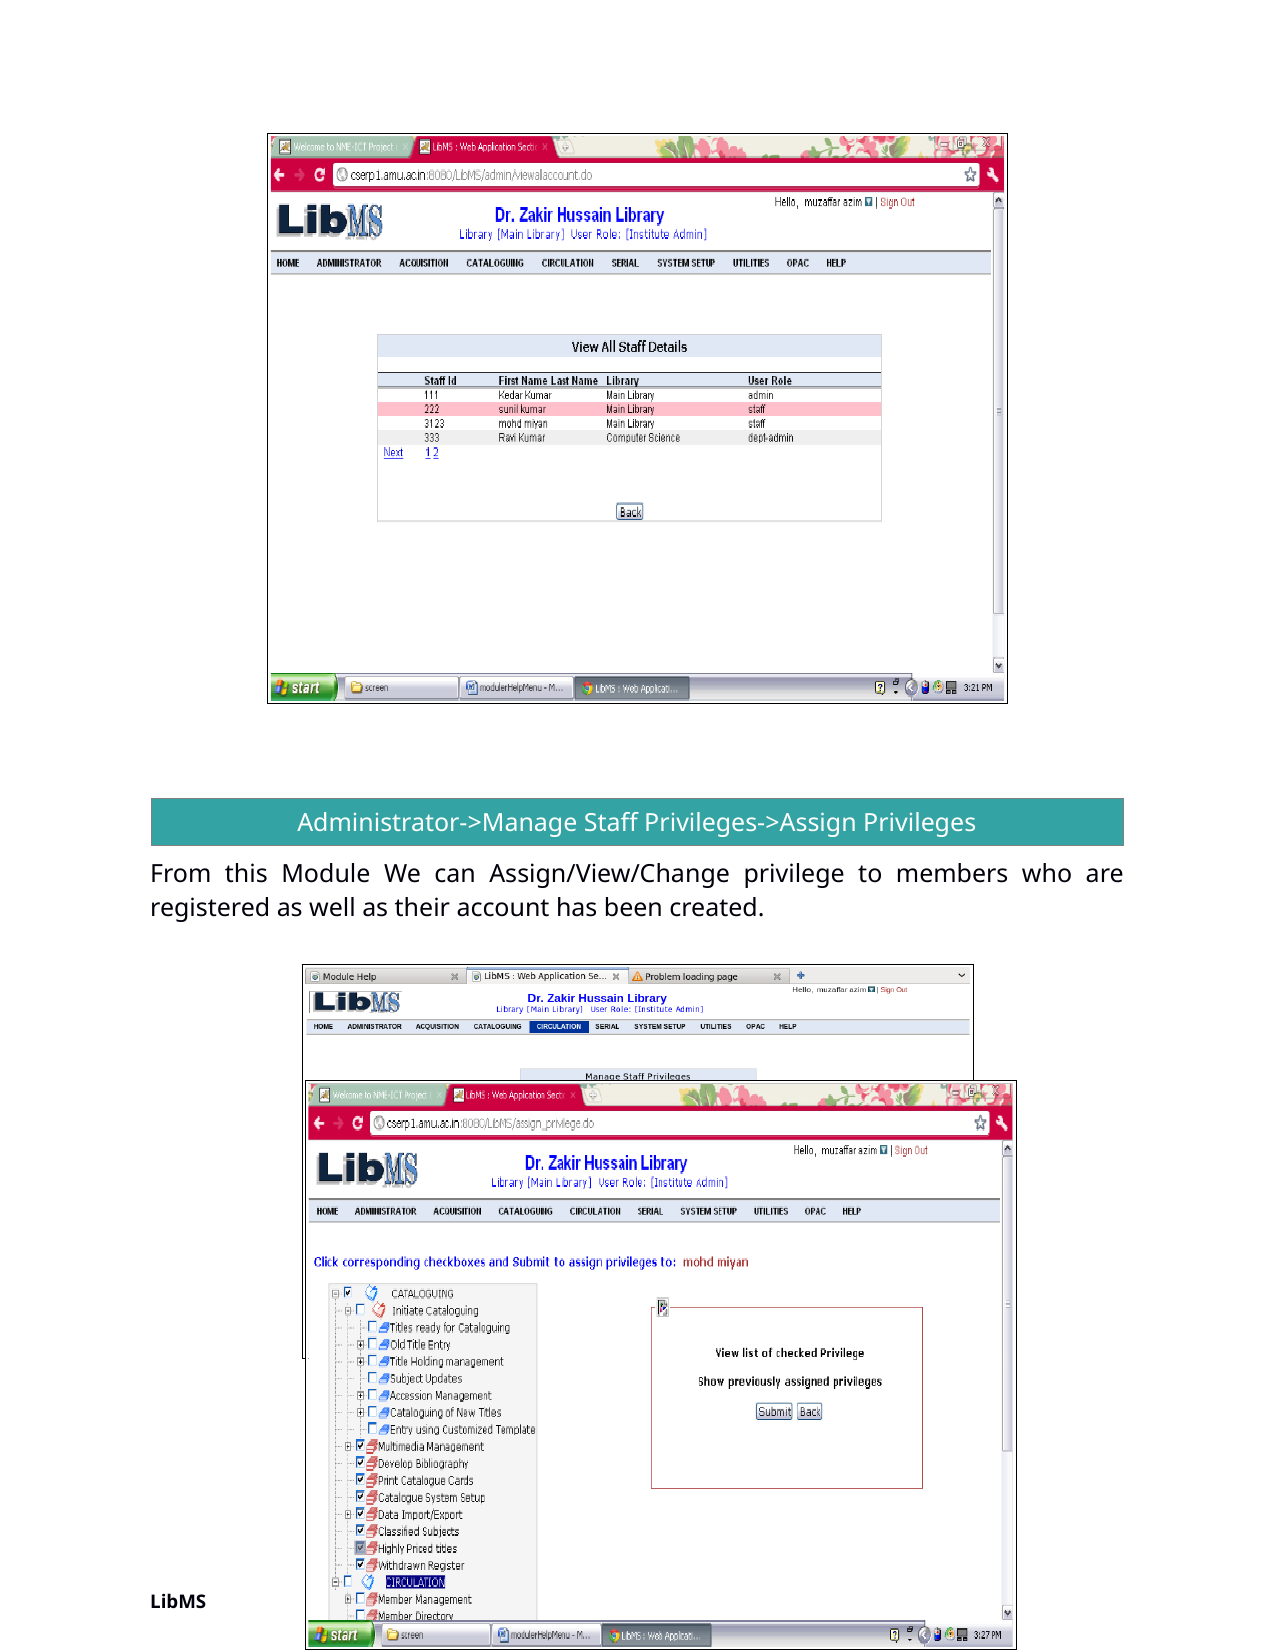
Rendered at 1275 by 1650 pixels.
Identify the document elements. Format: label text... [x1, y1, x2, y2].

picture [305, 967, 970, 1080]
picture [308, 1083, 1013, 1647]
picture [270, 136, 1005, 701]
text From this Module We can Assign/View/Change privilege to members who are registered as well as their account has been created. [150, 822, 1125, 924]
